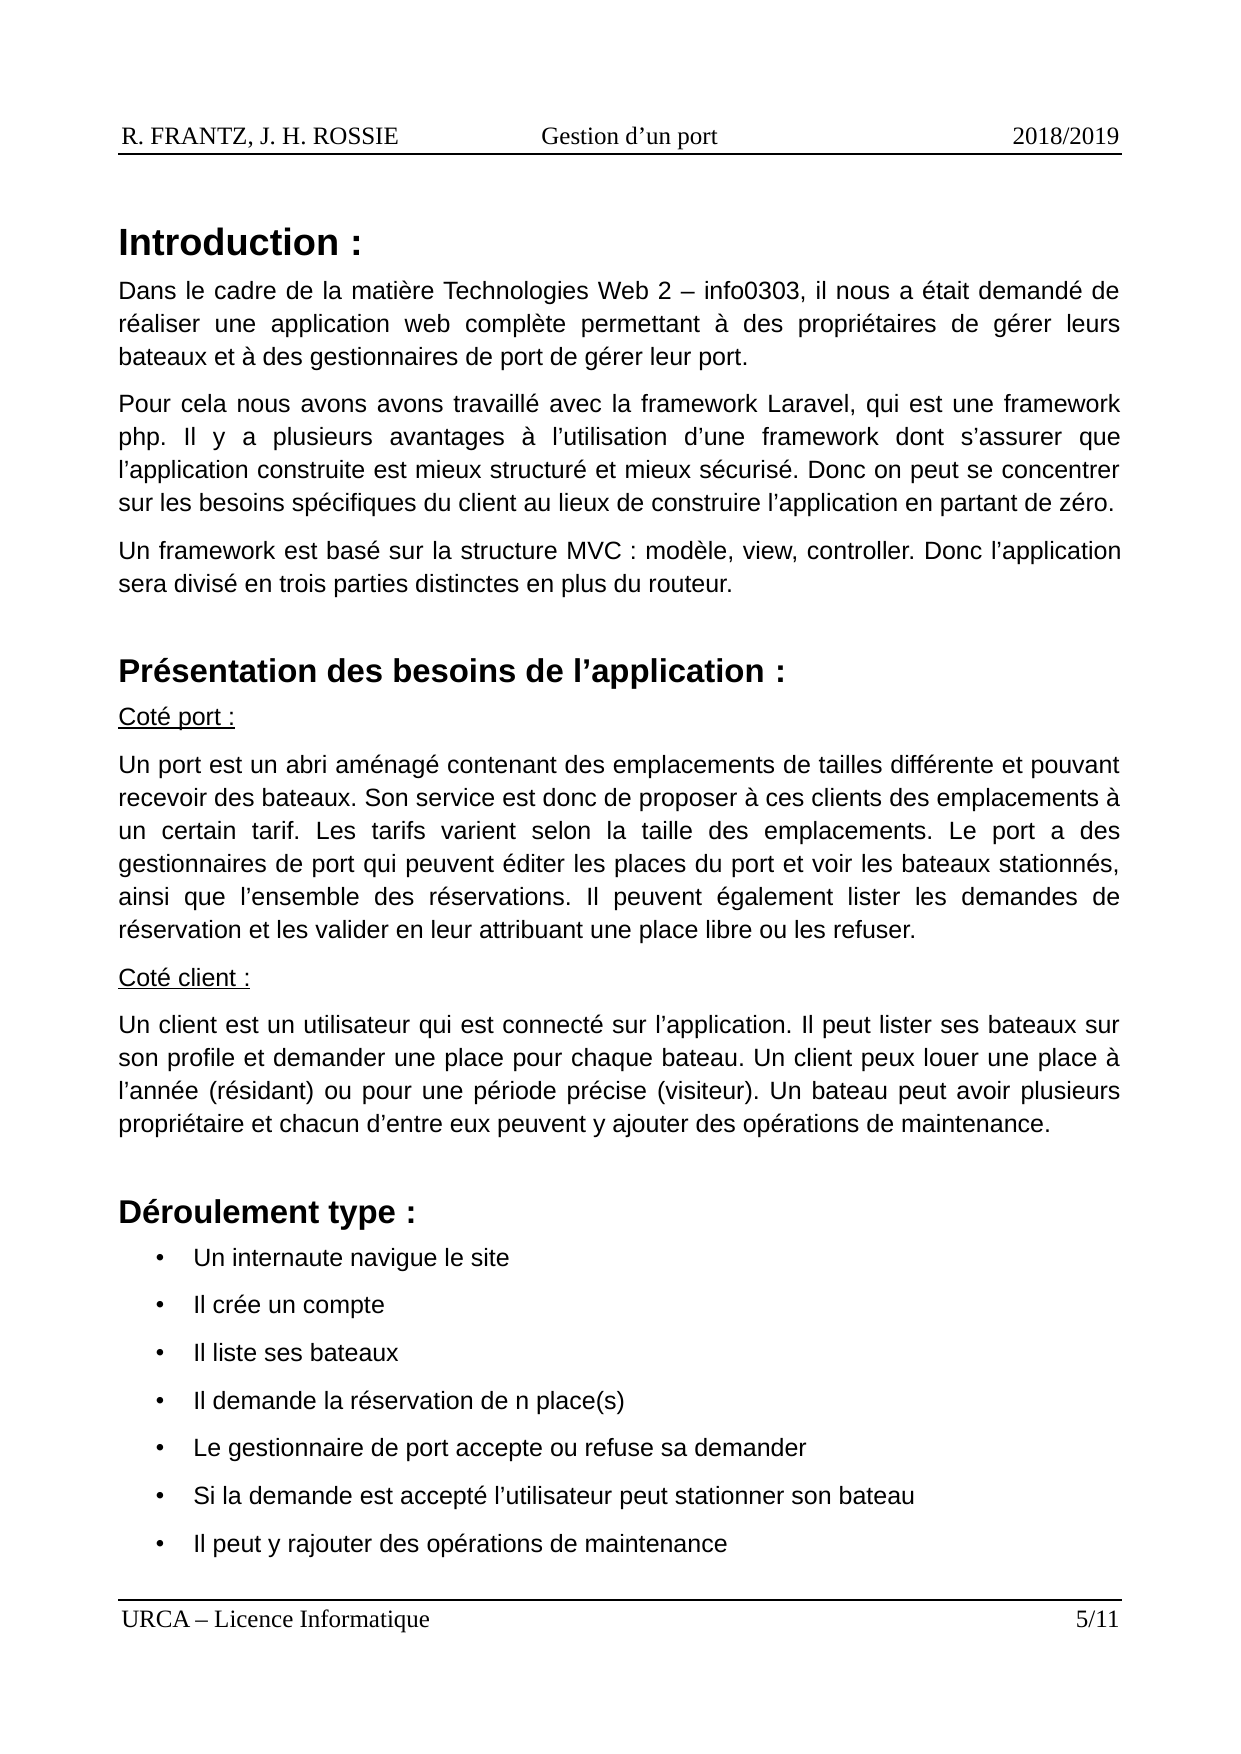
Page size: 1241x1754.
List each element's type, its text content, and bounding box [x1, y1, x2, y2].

text Un framework est basé sur la structure MVC : modèle, view, controller. Donc l’application sera divisé en trois parties distinctes en plus du routeur. [118, 536, 1122, 598]
text Coté client : [118, 963, 1122, 991]
text Pour cela nous avons avons travaillé avec la framework Laravel, qui est une framework php. Il y a plusieurs avantages à l’utilisation d’une framework dont s’assurer que l’application construite est mieux structuré et mieux sécurisé. Donc on peut se concentrer sur les besoins spécifiques du client au lieux de construire l’application en partant de zéro. [118, 389, 1122, 517]
subtitle Présentation des besoins de l’application : [118, 652, 1122, 690]
text Un port est un abri aménagé contenant des emplacements de tailles différente et pouvant recevoir des bateaux. Son service est donc de proposer à ces clients des emplacements à un certain tarif. Les tarifs varient selon la taille des emplacements. Le port a des gestionnaires de port qui peuvent éditer les places du port et voir les bateaux stationnés, ainsi que l’ensemble des réservations. Il peuvent également lister les demandes de réservation et les valider en leur attribuant une place libre ou les refuser. [118, 750, 1122, 944]
list Il peut y rajouter des opérations de maintenance [156, 1529, 1122, 1558]
text Dans le cadre de la matière Technologies Web 2 – info0303, il nous a était demandé de réaliser une application web complète permettant à des propriétaires de gérer leurs bateaux et à des gestionnaires de port de gérer leur port. [118, 276, 1122, 371]
list Si la demande est accepté l’utilisateur peut stationner son bateau [156, 1481, 1122, 1510]
text Coté port : [118, 702, 1122, 731]
list Il demande la réservation de n place(s) [156, 1386, 1122, 1414]
list Un internaute navigue le site [156, 1242, 1122, 1271]
subtitle Introduction : [118, 220, 1122, 263]
text Un client est un utilisateur qui est connecté sur l’application. Il peut lister ses bateaux sur son profile et demander une place pour chaque bateau. Un client peux louer une place à l’année (résidant) ou pour une période précise (visiteur). Un bateau peut avoir plusieurs propriétaire et chacun d’entre eux peuvent y ajouter des opérations de maintenance. [118, 1010, 1122, 1138]
subtitle Déroulement type : [118, 1192, 1122, 1230]
list Il crée un compte [156, 1290, 1122, 1319]
list Le gestionnaire de port accepte ou refuse sa demander [156, 1433, 1122, 1462]
list Il liste ses bateaux [156, 1338, 1122, 1367]
